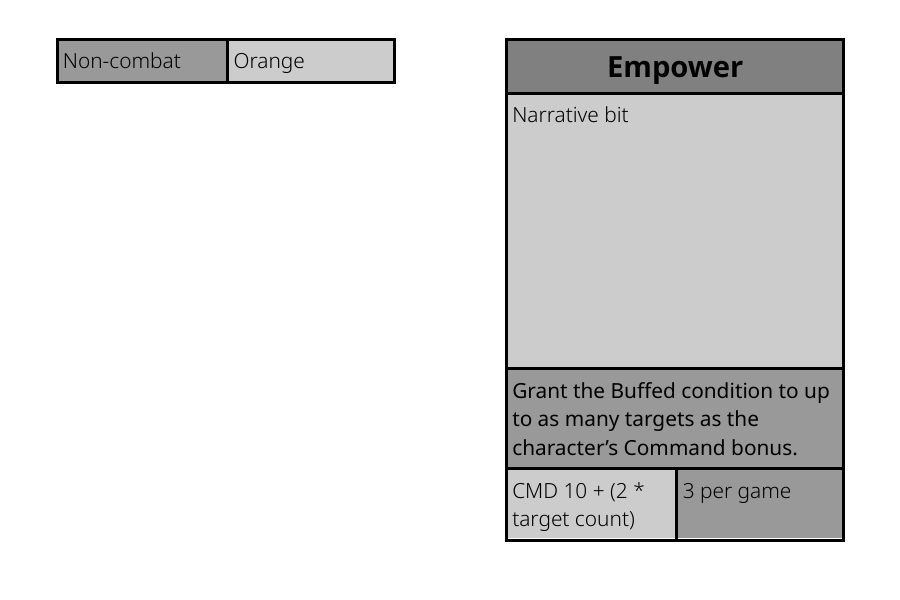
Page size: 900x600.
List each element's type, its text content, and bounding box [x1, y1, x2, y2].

table_cell Orange [229, 41, 393, 81]
table_cell CMD 10 + (2 * target count) [508, 470, 675, 538]
table_cell Grant the Buffed condition to up to as many targets as the character’s Command bonus. [508, 370, 842, 467]
table_cell 3 per game [678, 470, 842, 538]
table_header Empower [508, 41, 842, 92]
table_cell Non-combat [59, 41, 226, 81]
table_cell Narrative bit [508, 95, 842, 367]
